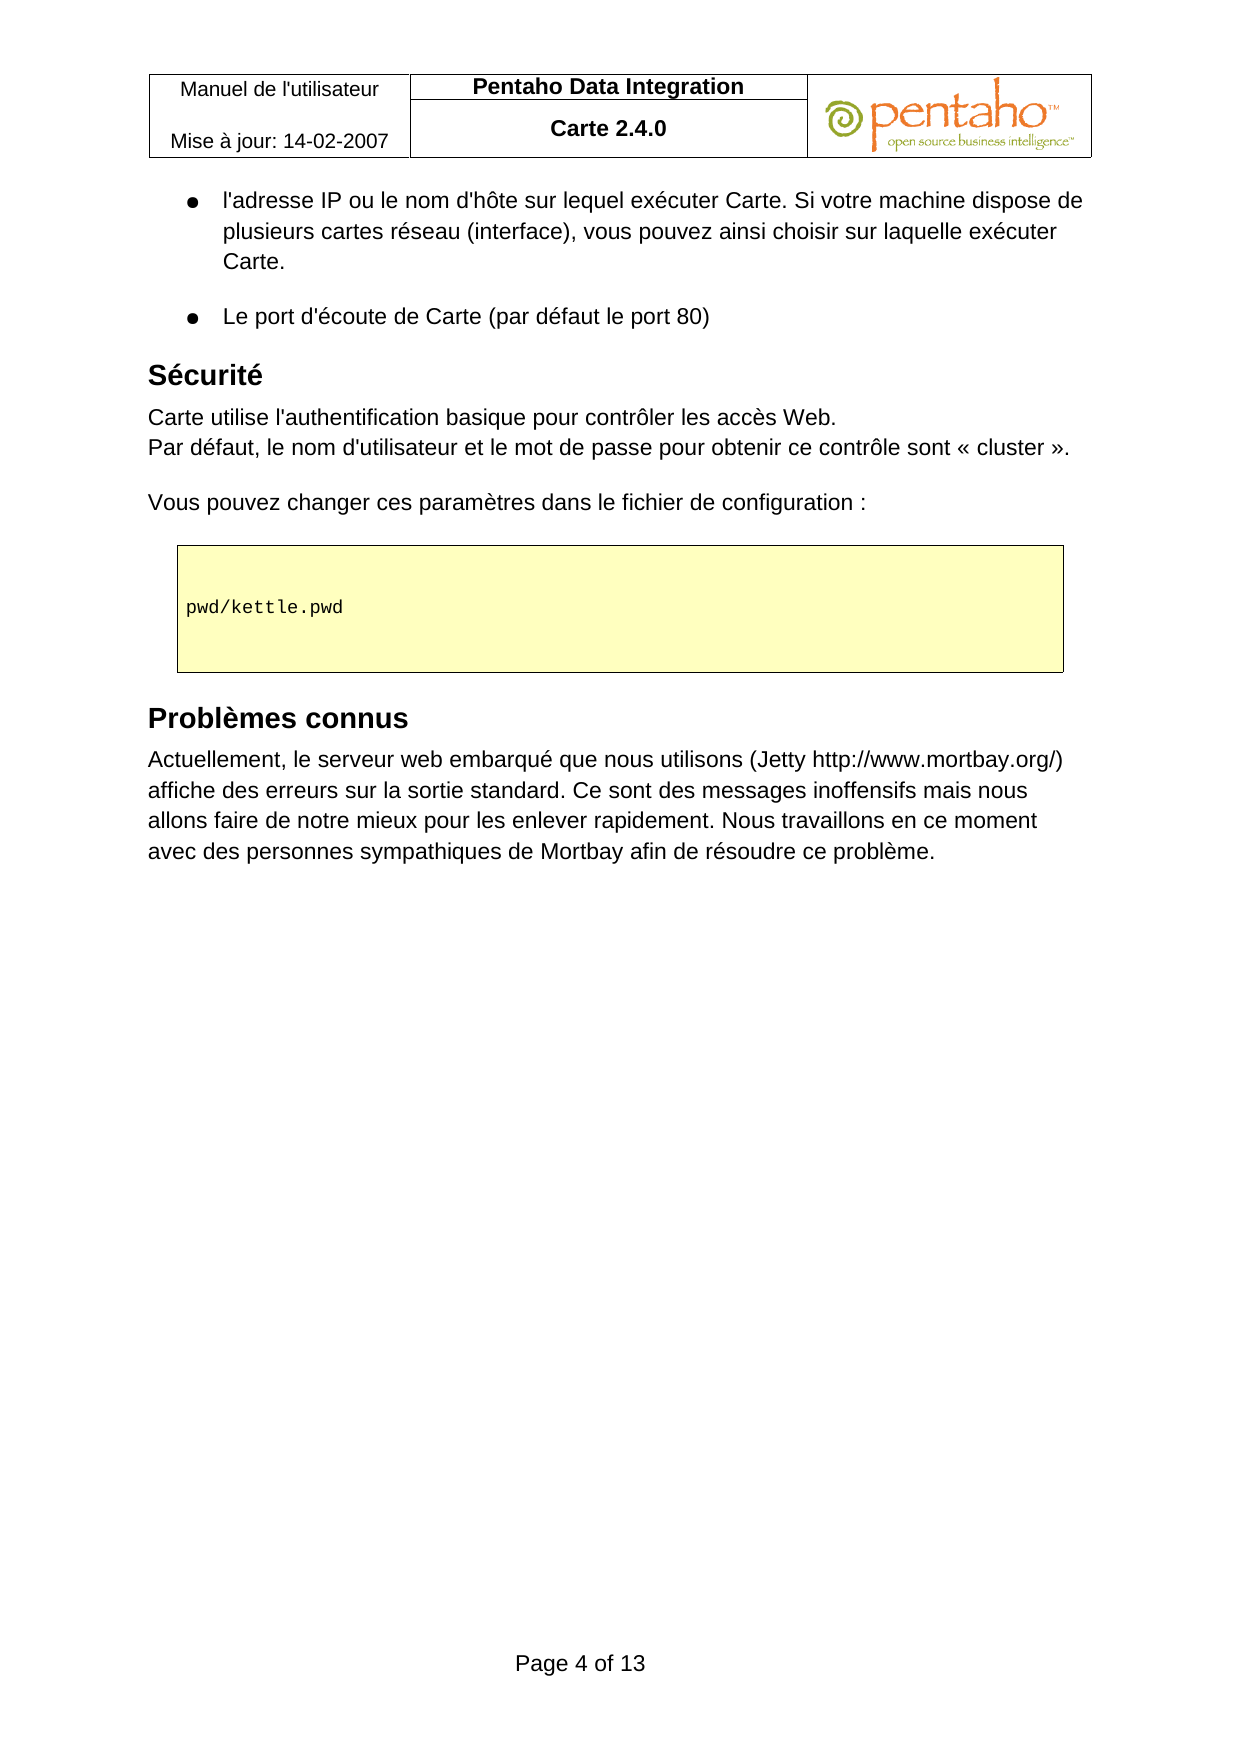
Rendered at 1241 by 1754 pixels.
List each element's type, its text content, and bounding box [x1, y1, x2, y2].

subtitle Sécurité [148, 359, 1092, 392]
text pwd/kettle.pwd [178, 596, 1063, 619]
list Le port d'écoute de Carte (par défaut le port 80) [185, 304, 1092, 329]
list l'adresse IP ou le nom d'hôte sur lequel exécuter Carte. Si votre machine dispose de plusieurs cartes réseau (interface), vous pouvez ainsi choisir sur laquelle exécuter Carte. [185, 188, 1092, 274]
subtitle Problèmes connus [148, 702, 1092, 734]
text Actuellement, le serveur web embarqué que nous utilisons (Jetty http://www.mortbay.org/) affiche des erreurs sur la sortie standard. Ce sont des messages inoffensifs mais nous allons faire de notre mieux pour les enlever rapidement. Nous travaillons en ce moment avec des personnes sympathiques de Mortbay afin de résoudre ce problème. [148, 747, 1092, 864]
text Carte utilise l'authentification basique pour contrôler les accès Web. Par défaut, le nom d'utilisateur et le mot de passe pour obtenir ce contrôle sont « cluster ». [148, 404, 1092, 460]
text Vous pouvez changer ces paramètres dans le fichier de configuration : [148, 490, 1092, 515]
